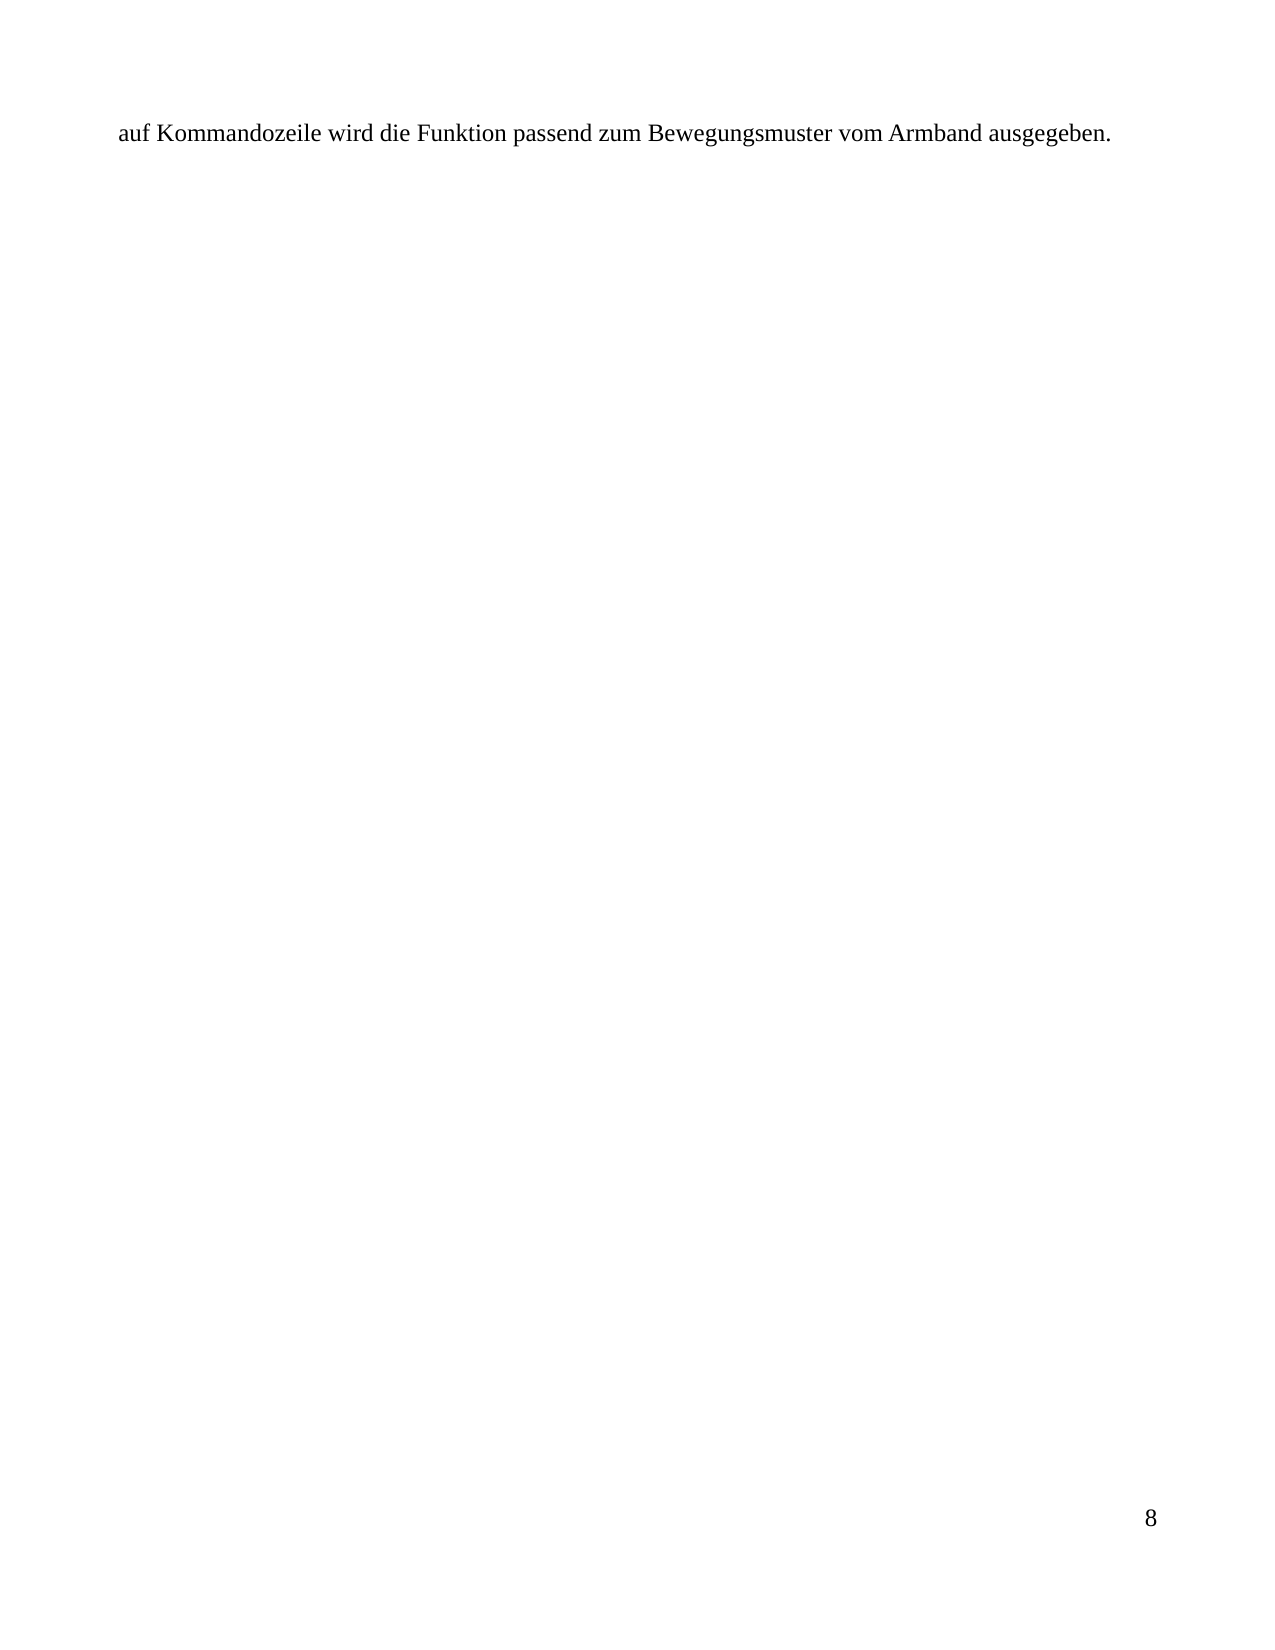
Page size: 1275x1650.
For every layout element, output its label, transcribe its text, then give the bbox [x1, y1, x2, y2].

text auf Kommandozeile wird die Funktion passend zum Bewegungsmuster vom Armband ausgegeben. [118, 118, 1157, 147]
